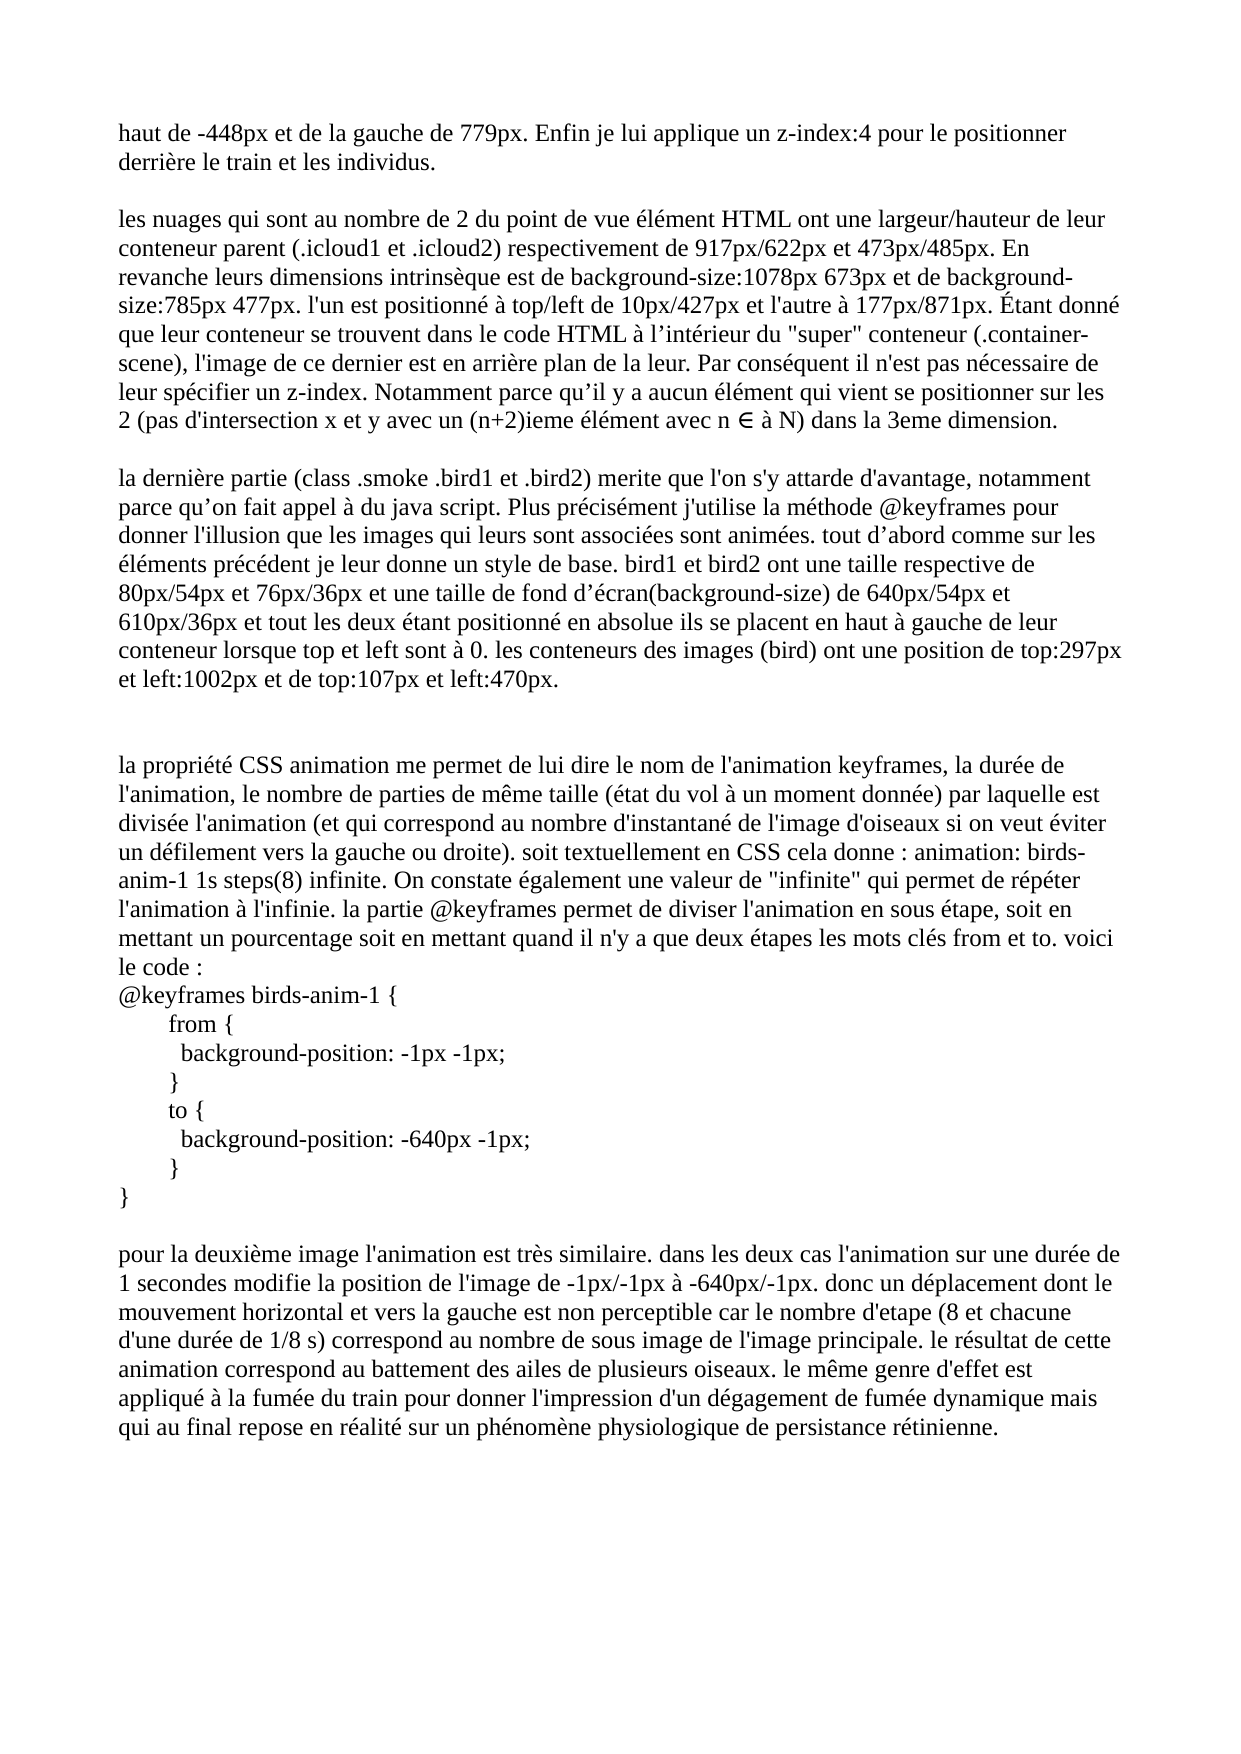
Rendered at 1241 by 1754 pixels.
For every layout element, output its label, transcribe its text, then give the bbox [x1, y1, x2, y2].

text la propriété CSS animation me permet de lui dire le nom de l'animation keyframes, la durée de l'animation, le nombre de parties de même taille (état du vol à un moment donnée) par laquelle est divisée l'animation (et qui correspond au nombre d'instantané de l'image d'oiseaux si on veut éviter un défilement vers la gauche ou droite). soit textuellement en CSS cela donne : animation: birds-anim-1 1s steps(8) infinite. On constate également une valeur de "infinite" qui permet de répéter l'animation à l'infinie. la partie @keyframes permet de diviser l'animation en sous étape, soit en mettant un pourcentage soit en mettant quand il n'y a que deux étapes les mots clés from et to. voici le code : [118, 751, 1122, 981]
text } [118, 1182, 1122, 1211]
text haut de -448px et de la gauche de 779px. Enfin je lui applique un z-index:4 pour le positionner derrière le train et les individus. [118, 118, 1122, 176]
text to { [118, 1096, 1122, 1124]
text } [118, 1153, 1122, 1182]
text les nuages qui sont au nombre de 2 du point de vue élément HTML ont une largeur/hauteur de leur conteneur parent (.icloud1 et .icloud2) respectivement de 917px/622px et 473px/485px. En revanche leurs dimensions intrinsèque est de background-size:1078px 673px et de background-size:785px 477px. l'un est positionné à top/left de 10px/427px et l'autre à 177px/871px. Étant donné que leur conteneur se trouvent dans le code HTML à l’intérieur du "super" conteneur (.container-scene), l'image de ce dernier est en arrière plan de la leur. Par conséquent il n'est pas nécessaire de leur spécifier un z-index. Notamment parce qu’il y a aucun élément qui vient se positionner sur les 2 (pas d'intersection x et y avec un (n+2)ieme élément avec n ∈ à N) dans la 3eme dimension. [118, 204, 1122, 434]
text background-position: -1px -1px; [118, 1038, 1122, 1067]
text pour la deuxième image l'animation est très similaire. dans les deux cas l'animation sur une durée de 1 secondes modifie la position de l'image de -1px/-1px à -640px/-1px. donc un déplacement dont le mouvement horizontal et vers la gauche est non perceptible car le nombre d'etape (8 et chacune d'une durée de 1/8 s) correspond au nombre de sous image de l'image principale. le résultat de cette animation correspond au battement des ailes de plusieurs oiseaux. le même genre d'effet est appliqué à la fumée du train pour donner l'impression d'un dégagement de fumée dynamique mais qui au final repose en réalité sur un phénomène physiologique de persistance rétinienne. [118, 1239, 1122, 1441]
text la dernière partie (class .smoke .bird1 et .bird2) merite que l'on s'y attarde d'avantage, notamment parce qu’on fait appel à du java script. Plus précisément j'utilise la méthode @keyframes pour donner l'illusion que les images qui leurs sont associées sont animées. tout d’abord comme sur les éléments précédent je leur donne un style de base. bird1 et bird2 ont une taille respective de 80px/54px et 76px/36px et une taille de fond d’écran(background-size) de 640px/54px et 610px/36px et tout les deux étant positionné en absolue ils se placent en haut à gauche de leur conteneur lorsque top et left sont à 0. les conteneurs des images (bird) ont une position de top:297px et left:1002px et de top:107px et left:470px. [118, 463, 1122, 693]
text from { [118, 1009, 1122, 1038]
text @keyframes birds-anim-1 { [118, 981, 1122, 1009]
text background-position: -640px -1px; [118, 1124, 1122, 1153]
text } [118, 1067, 1122, 1096]
